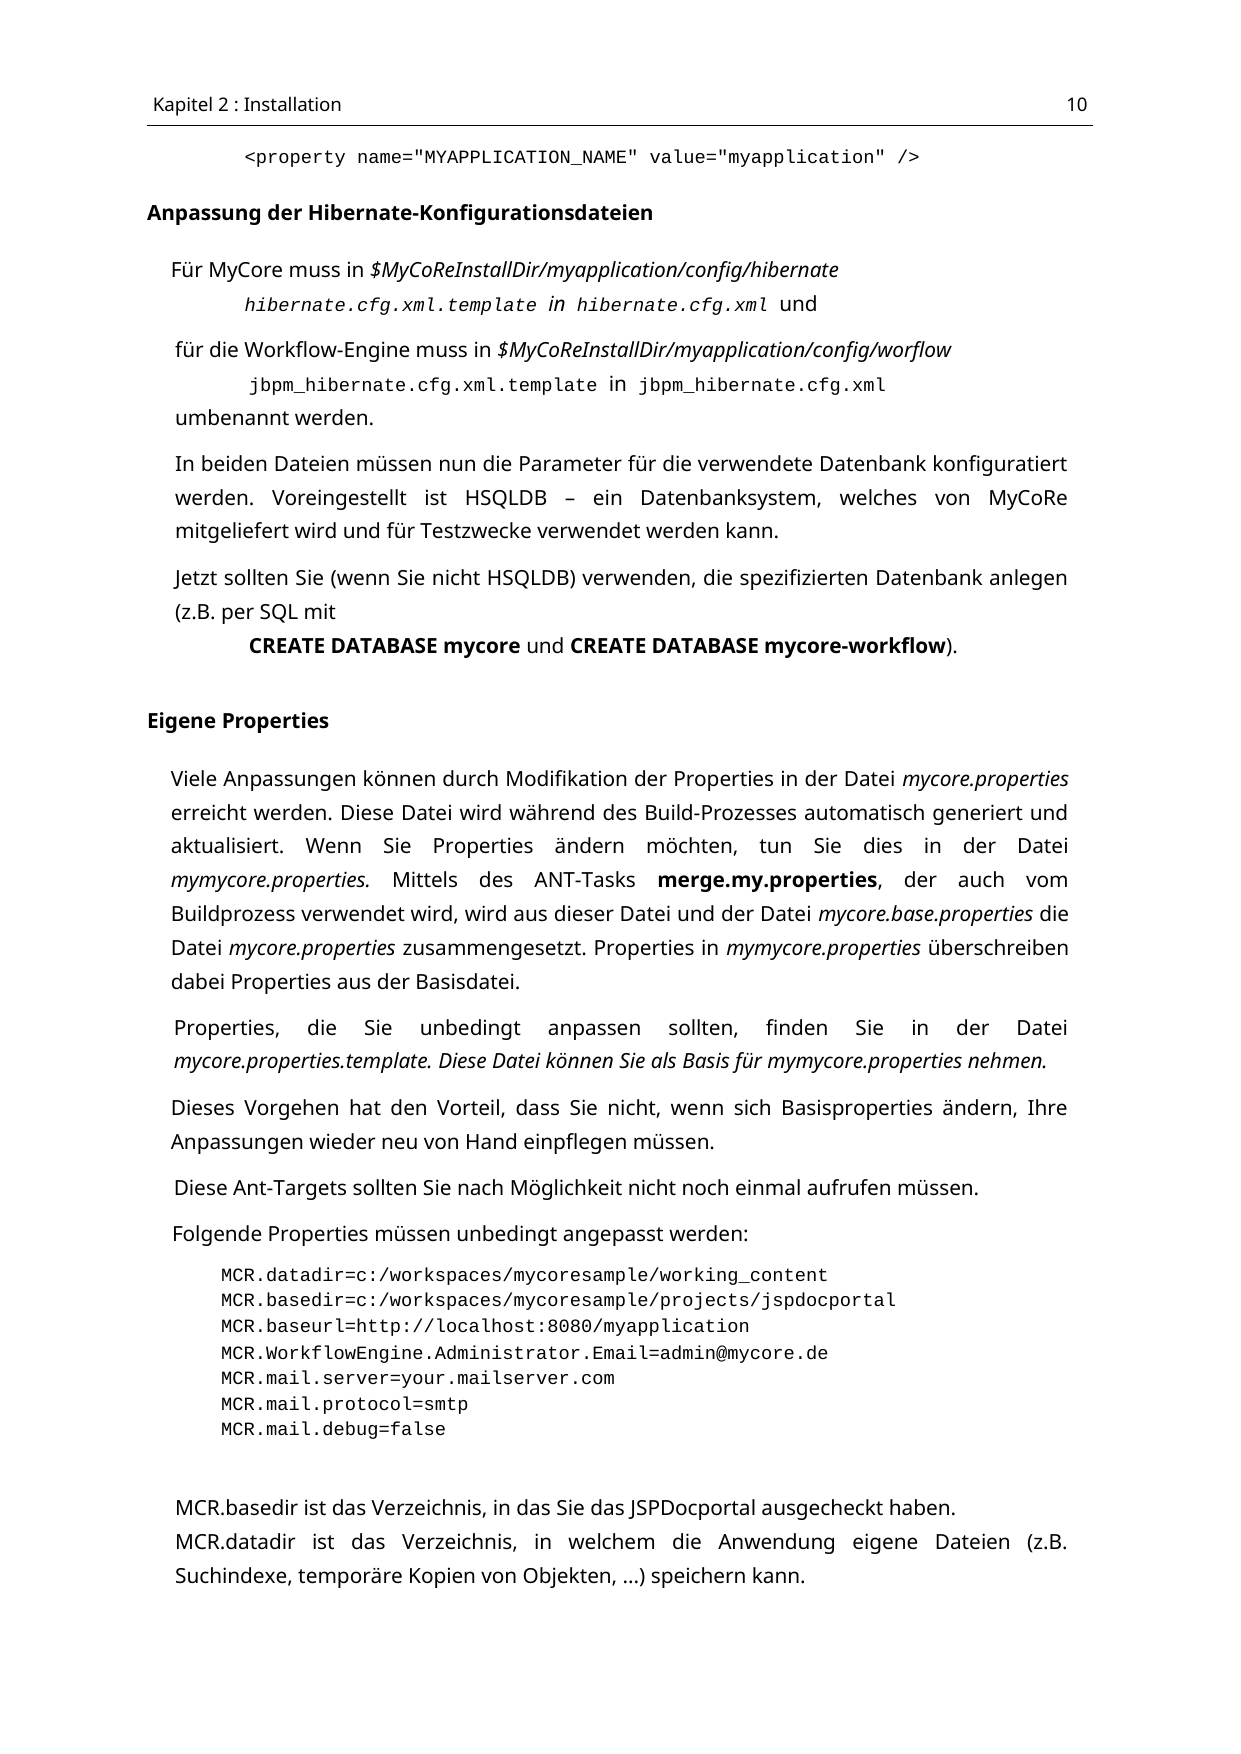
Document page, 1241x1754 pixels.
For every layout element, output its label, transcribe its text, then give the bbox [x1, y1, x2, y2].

text Folgende Properties müssen unbedingt angepasst werden: [172, 1219, 1069, 1248]
text <property name="MYAPPLICATION_NAME" value="myapplication" /> [171, 148, 1069, 169]
text MCR.mail.protocol=smtp [221, 1394, 1092, 1416]
text Dieses Vorgehen hat den Vorteil, dass Sie nicht, wenn sich Basisproperties ändern, Ihre Anpassungen wieder neu von Hand einpflegen müssen. [171, 1093, 1069, 1155]
text MCR.mail.debug=false [221, 1420, 1092, 1441]
subtitle Eigene Properties [147, 707, 1092, 735]
text Viele Anpassungen können durch Modifikation der Properties in der Datei mycore.properties erreicht werden. Diese Datei wird während des Build-Prozesses automatisch generiert und aktualisiert. Wenn Sie Properties ändern möchten, tun Sie dies in der Datei mymycore.properties. Mittels des ANT-Tasks merge.my.properties, der auch vom Buildprozess verwendet wird, wird aus dieser Datei und der Datei mycore.base.properties die Datei mycore.properties zusammengesetzt. Properties in mymycore.properties überschreiben dabei Properties aus der Basisdatei. [171, 764, 1069, 995]
text für die Workflow-Engine muss in $MyCoReInstallDir/myapplication/config/worflow jbpm_hibernate.cfg.xml.template in jbpm_hibernate.cfg.xml umbenannt werden. [175, 335, 1069, 431]
text MCR.mail.server=your.mailserver.com [221, 1369, 1092, 1390]
text Für MyCore muss in $MyCoReInstallDir/myapplication/config/hibernate hibernate.cfg.xml.template in hibernate.cfg.xml und [171, 255, 1069, 317]
text Jetzt sollten Sie (wenn Sie nicht HSQLDB) verwenden, die spezifizierten Datenbank anlegen (z.B. per SQL mit CREATE DATABASE mycore und CREATE DATABASE mycore-workflow). [175, 563, 1069, 659]
text Diese Ant-Targets sollten Sie nach Möglichkeit nicht noch einmal aufrufen müssen. [173, 1173, 1069, 1201]
text In beiden Dateien müssen nun die Parameter für die verwendete Datenbank konfiguratiert werden. Voreingestellt ist HSQLDB – ein Datenbanksystem, welches von MyCoRe mitgeliefert wird und für Testzwecke verwendet werden kann. [175, 449, 1069, 545]
text Properties, die Sie unbedingt anpassen sollten, finden Sie in der Datei mycore.properties.template. Diese Datei können Sie als Basis für mymycore.properties nehmen. [173, 1013, 1069, 1075]
text MCR.datadir=c:/workspaces/mycoresample/working_content MCR.basedir=c:/workspaces/mycoresample/projects/jspdocportal MCR.baseurl=http://localhost:8080/myapplication [221, 1266, 1092, 1338]
text Anpassung der Hibernate-Konfigurationsdateien [147, 198, 1069, 226]
text MCR.WorkflowEngine.Administrator.Email=admin@mycore.de [221, 1343, 1092, 1365]
text MCR.basedir ist das Verzeichnis, in das Sie das JSPDocportal ausgecheckt haben. MCR.datadir ist das Verzeichnis, in welchem die Anwendung eigene Dateien (z.B. Suchindexe, temporäre Kopien von Objekten, ...) speichern kann. [175, 1493, 1069, 1589]
